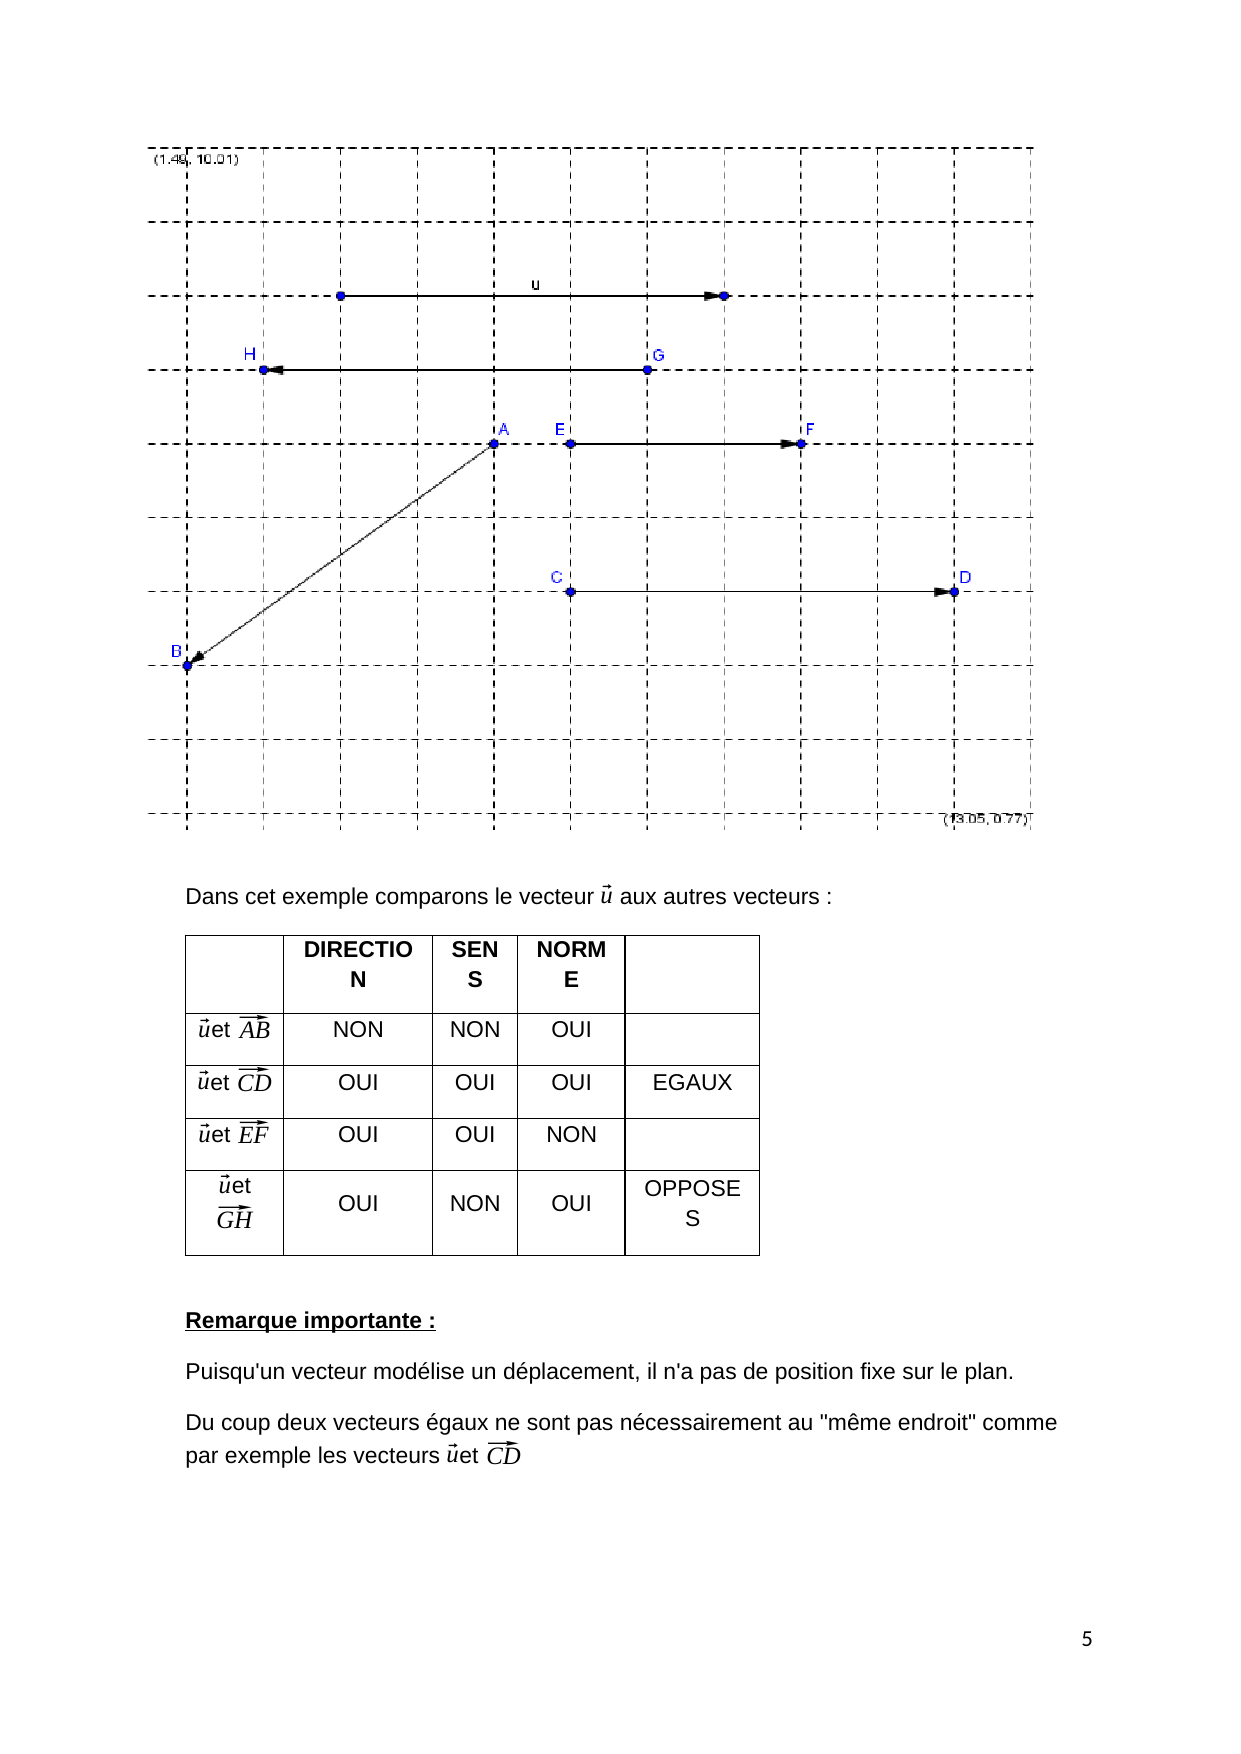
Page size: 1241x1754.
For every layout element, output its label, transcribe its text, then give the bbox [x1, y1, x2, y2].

table_cell OPPOSES [626, 1171, 759, 1255]
table_cell OUI [518, 1171, 624, 1255]
table_cell et [186, 1014, 283, 1065]
table_cell EGAUX [626, 1066, 759, 1118]
picture [147, 147, 1034, 830]
table_header [186, 936, 283, 1013]
table_cell OUI [518, 1014, 624, 1065]
text Puisqu'un vecteur modélise un déplacement, il n'a pas de position fixe sur le plan. [185, 1358, 1093, 1385]
table_cell NON [284, 1014, 432, 1065]
table_header DIRECTION [284, 936, 432, 1013]
table_header [626, 936, 759, 1013]
table_cell OUI [433, 1066, 517, 1118]
table_cell NON [518, 1119, 624, 1170]
table_cell [626, 1014, 759, 1065]
table_cell [626, 1119, 759, 1170]
table_cell NON [433, 1171, 517, 1255]
text Remarque importante : [185, 1307, 1093, 1334]
table_cell OUI [284, 1066, 432, 1118]
table_header SENS [433, 936, 517, 1013]
table_cell OUI [284, 1171, 432, 1255]
text Dans cet exemple comparons le vecteur aux autres vecteurs : [185, 882, 1093, 910]
table_header NORME [518, 936, 624, 1013]
table_cell et [186, 1119, 283, 1170]
table_cell OUI [284, 1119, 432, 1170]
table_cell et [186, 1066, 283, 1118]
table_cell et [186, 1171, 283, 1255]
table_cell NON [433, 1014, 517, 1065]
table_cell OUI [433, 1119, 517, 1170]
table_cell OUI [518, 1066, 624, 1118]
text Du coup deux vecteurs égaux ne sont pas nécessairement au "même endroit" comme par exemple les vecteurs et [185, 1409, 1093, 1470]
